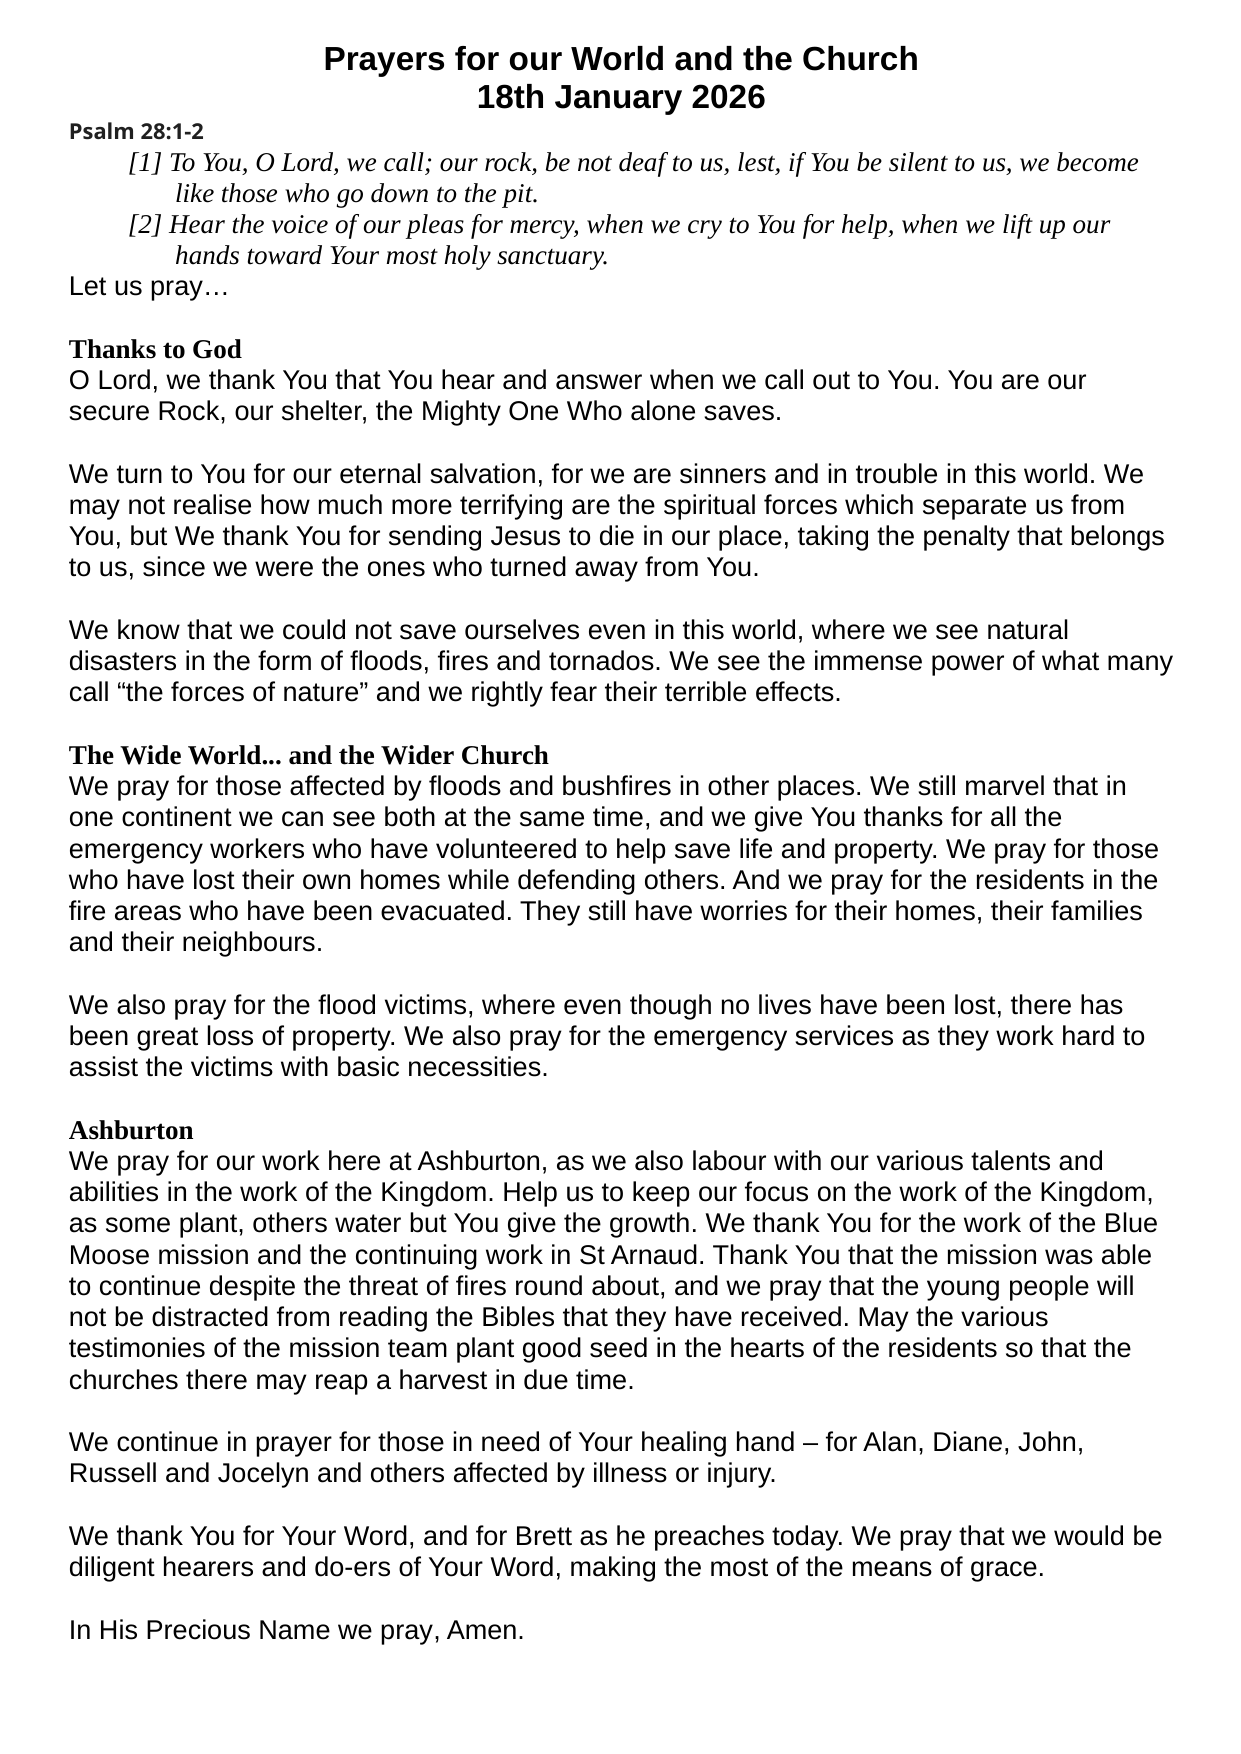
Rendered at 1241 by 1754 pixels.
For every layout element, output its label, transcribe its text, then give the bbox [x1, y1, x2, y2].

text We turn to You for our eternal salvation, for we are sinners and in trouble in this world. We may not realise how much more terrifying are the spiritual forces which separate us from You, but We thank You for sending Jesus to die in our place, taking the penalty that belongs to us, since we were the ones who turned away from You. [69, 458, 1173, 583]
text We also pray for the flood victims, where even though no lives have been lost, there has been great loss of property. We also pray for the emergency services as they work hard to assist the victims with basic necessities. [69, 989, 1173, 1083]
text The Wide World... and the Wider Church [69, 739, 1173, 770]
text We know that we could not save ourselves even in this world, where we see natural disasters in the form of floods, fires and tornados. We see the immense power of what many call “the forces of nature” and we rightly fear their terrible effects. [69, 614, 1173, 708]
text Ashburton [69, 1114, 1173, 1145]
text Thanks to God [69, 333, 1173, 364]
text We continue in prayer for those in need of Your healing hand – for Alan, Diane, John, Russell and Jocelyn and others affected by illness or injury. [69, 1426, 1173, 1489]
text [2] Hear the voice of our pleas for mercy, when we cry to You for help, when we lift up our hands toward Your most holy sanctuary. [128, 208, 1173, 270]
text We pray for our work here at Ashburton, as we also labour with our various talents and abilities in the work of the Kingdom. Help us to keep our focus on the work of the Kingdom, as some plant, others water but You give the growth. We thank You for the work of the Blue Moose mission and the continuing work in St Arnaud. Thank You that the mission was able to continue despite the threat of fires round about, and we pray that the young people will not be distracted from reading the Bibles that they have received. May the various testimonies of the mission team plant good seed in the hearts of the residents so that the churches there may reap a harvest in due time. [69, 1145, 1173, 1395]
text Let us pray… [69, 270, 1173, 302]
text 18th January 2026 [69, 77, 1173, 116]
text O Lord, we thank You that You hear and answer when we call out to You. You are our secure Rock, our shelter, the Mighty One Who alone saves. [69, 364, 1173, 426]
text Psalm 28:1-2 [69, 116, 1173, 146]
text We thank You for Your Word, and for Brett as he preaches today. We pray that we would be diligent hearers and do-ers of Your Word, making the most of the means of grace. [69, 1520, 1173, 1582]
text [1] To You, O Lord, we call; our rock, be not deaf to us, lest, if You be silent to us, we become like those who go down to the pit. [128, 146, 1173, 208]
text In His Precious Name we pray, Amen. [69, 1614, 1173, 1645]
text We pray for those affected by floods and bushfires in other places. We still marvel that in one continent we can see both at the same time, and we give You thanks for all the emergency workers who have volunteered to help save life and property. We pray for those who have lost their own homes while defending others. And we pray for the residents in the fire areas who have been evacuated. They still have worries for their homes, their families and their neighbours. [69, 770, 1173, 958]
text Prayers for our World and the Church [69, 39, 1173, 77]
